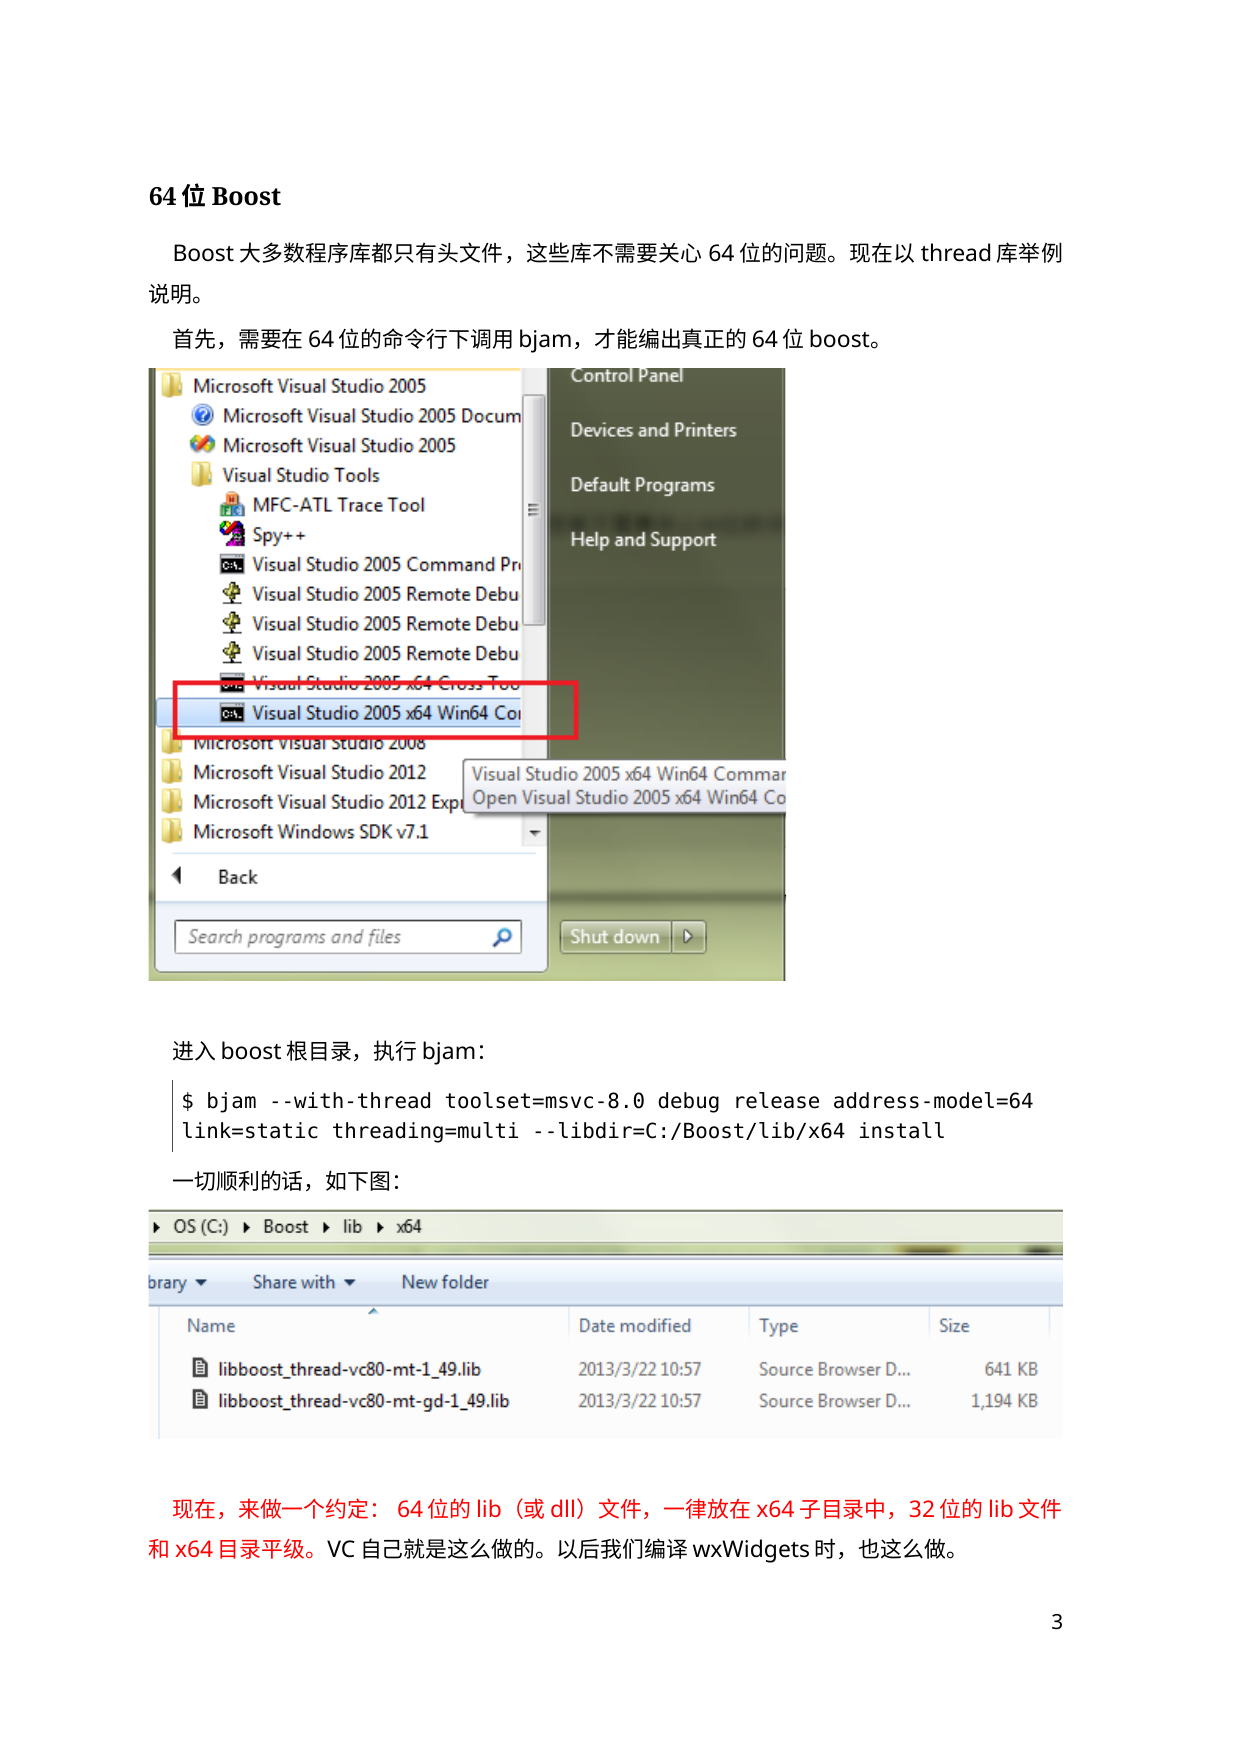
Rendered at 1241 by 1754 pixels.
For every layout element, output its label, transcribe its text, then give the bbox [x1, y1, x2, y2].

text 现在，来做一个约定： 64位的lib（或dll）文件，一律放在x64子目录中，32位的lib文件和x64目录平级。VC自己就是这么做的。以后我们编译wxWidgets时，也这么做。 [148, 1492, 1063, 1564]
picture [148, 368, 787, 981]
text 首先，需要在64位的命令行下调用bjam，才能编出真正的64位boost。 [148, 322, 1063, 354]
title 64位Boost [148, 177, 1063, 213]
text Boost大多数程序库都只有头文件，这些库不需要关心64位的问题。现在以thread库举例说明。 [148, 236, 1063, 308]
text 进入boost根目录，执行bjam： [148, 1034, 1063, 1066]
picture [148, 1209, 1063, 1439]
text $ bjam --with-thread toolset=msvc-8.0 debug release address-model=64 link=static threading=multi --libdir=C:/Boost/lib/x64 install [173, 1080, 1063, 1152]
text 一切顺利的话，如下图： [148, 1164, 1063, 1196]
